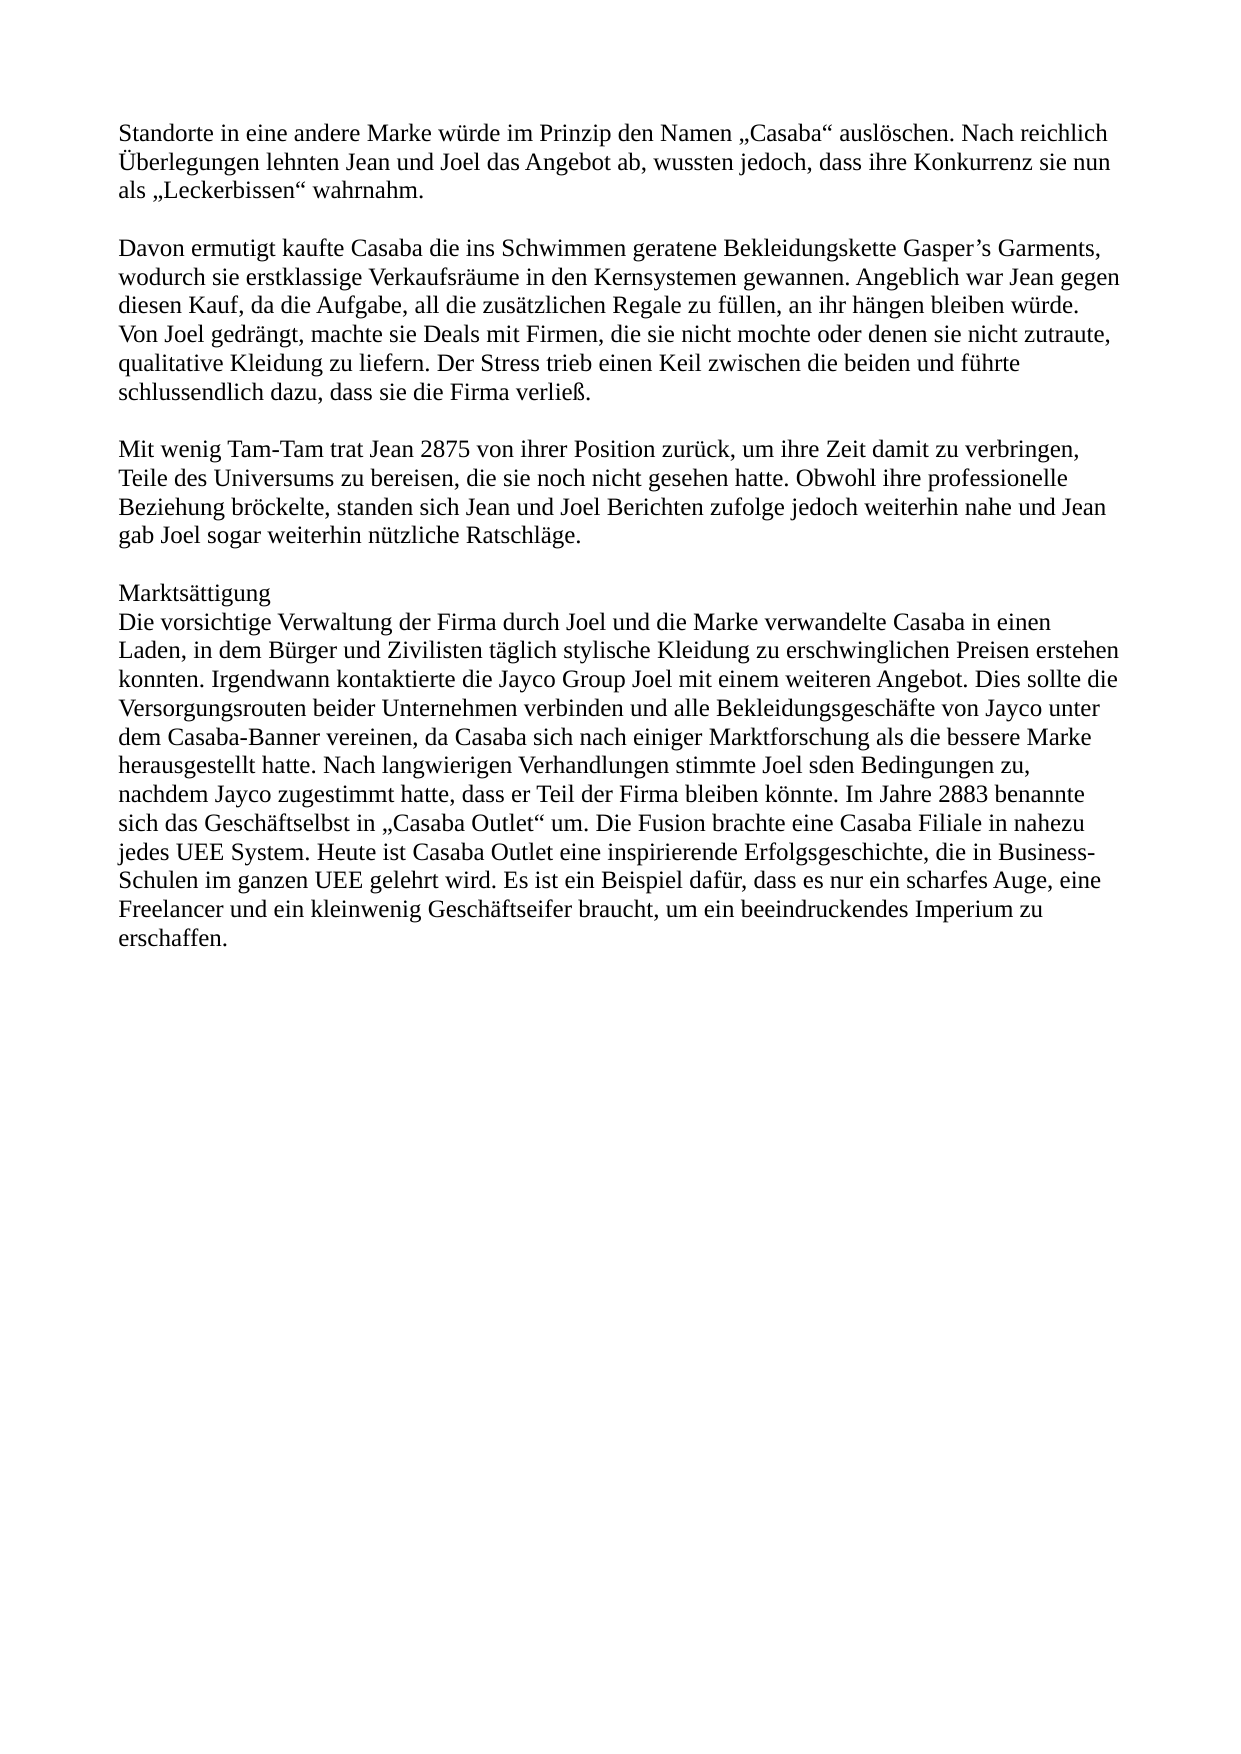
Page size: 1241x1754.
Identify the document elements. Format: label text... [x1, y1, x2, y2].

text Marktsättigung [118, 578, 1122, 607]
text Mit wenig Tam-Tam trat Jean 2875 von ihrer Position zurück, um ihre Zeit damit zu verbringen, Teile des Universums zu bereisen, die sie noch nicht gesehen hatte. Obwohl ihre professionelle Beziehung bröckelte, standen sich Jean und Joel Berichten zufolge jedoch weiterhin nahe und Jean gab Joel sogar weiterhin nützliche Ratschläge. [118, 434, 1122, 549]
text Die vorsichtige Verwaltung der Firma durch Joel und die Marke verwandelte Casaba in einen Laden, in dem Bürger und Zivilisten täglich stylische Kleidung zu erschwinglichen Preisen erstehen konnten. Irgendwann kontaktierte die Jayco Group Joel mit einem weiteren Angebot. Dies sollte die Versorgungsrouten beider Unternehmen verbinden und alle Bekleidungsgeschäfte von Jayco unter dem Casaba-Banner vereinen, da Casaba sich nach einiger Marktforschung als die bessere Marke herausgestellt hatte. Nach langwierigen Verhandlungen stimmte Joel sden Bedingungen zu, nachdem Jayco zugestimmt hatte, dass er Teil der Firma bleiben könnte. Im Jahre 2883 benannte sich das Geschäftselbst in „Casaba Outlet“ um. Die Fusion brachte eine Casaba Filiale in nahezu jedes UEE System. Heute ist Casaba Outlet eine inspirierende Erfolgsgeschichte, die in Business-Schulen im ganzen UEE gelehrt wird. Es ist ein Beispiel dafür, dass es nur ein scharfes Auge, eine Freelancer und ein kleinwenig Geschäftseifer braucht, um ein beeindruckendes Imperium zu erschaffen. [118, 607, 1122, 952]
text Davon ermutigt kaufte Casaba die ins Schwimmen geratene Bekleidungskette Gasper’s Garments, wodurch sie erstklassige Verkaufsräume in den Kernsystemen gewannen. Angeblich war Jean gegen diesen Kauf, da die Aufgabe, all die zusätzlichen Regale zu füllen, an ihr hängen bleiben würde. Von Joel gedrängt, machte sie Deals mit Firmen, die sie nicht mochte oder denen sie nicht zutraute, qualitative Kleidung zu liefern. Der Stress trieb einen Keil zwischen die beiden und führte schlussendlich dazu, dass sie die Firma verließ. [118, 233, 1122, 406]
text Standorte in eine andere Marke würde im Prinzip den Namen „Casaba“ auslöschen. Nach reichlich Überlegungen lehnten Jean und Joel das Angebot ab, wussten jedoch, dass ihre Konkurrenz sie nun als „Leckerbissen“ wahrnahm. [118, 118, 1122, 204]
